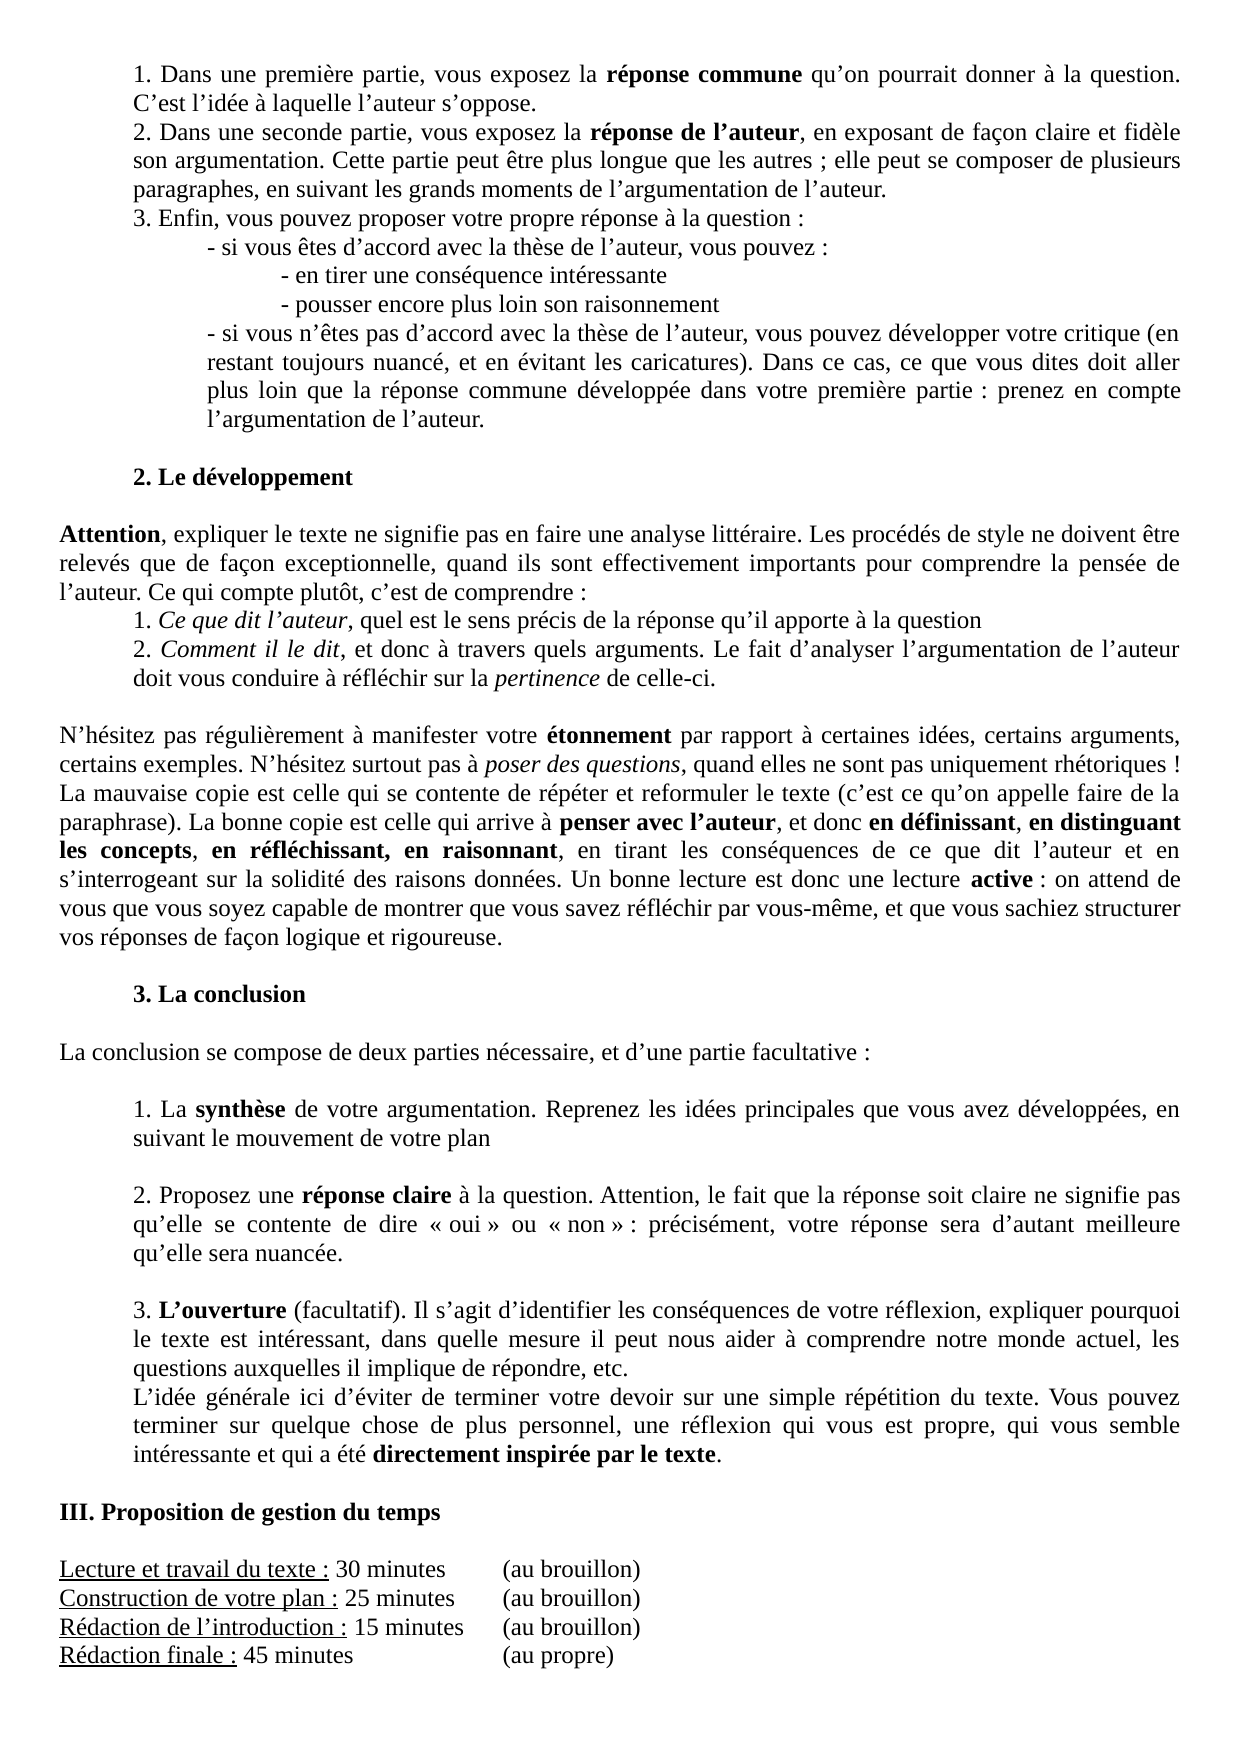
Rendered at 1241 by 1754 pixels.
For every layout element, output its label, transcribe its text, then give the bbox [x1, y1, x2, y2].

text Construction de votre plan : 25 minutes (au brouillon) [59, 1583, 1181, 1612]
text Rédaction de l’introduction : 15 minutes (au brouillon) [59, 1612, 1181, 1640]
text 2. Le développement [133, 462, 1181, 490]
text - en tirer une conséquence intéressante [281, 260, 1181, 289]
text - si vous êtes d’accord avec la thèse de l’auteur, vous pouvez : [207, 232, 1181, 260]
text Attention, expliquer le texte ne signifie pas en faire une analyse littéraire. Les procédés de style ne doivent être relevés que de façon exceptionnelle, quand ils sont effectivement importants pour comprendre la pensée de l’auteur. Ce qui compte plutôt, c’est de comprendre : [59, 519, 1181, 605]
text 3. L’ouverture (facultatif). Il s’agit d’identifier les conséquences de votre réflexion, expliquer pourquoi le texte est intéressant, dans quelle mesure il peut nous aider à comprendre notre monde actuel, les questions auxquelles il implique de répondre, etc. [133, 1295, 1181, 1382]
text 3. Enfin, vous pouvez proposer votre propre réponse à la question : [133, 203, 1181, 232]
text - pousser encore plus loin son raisonnement [281, 289, 1181, 318]
text 2. Proposez une réponse claire à la question. Attention, le fait que la réponse soit claire ne signifie pas qu’elle se contente de dire « oui » ou « non » : précisément, votre réponse sera d’autant meilleure qu’elle sera nuancée. [133, 1180, 1181, 1267]
text Rédaction finale : 45 minutes (au propre) [59, 1640, 1181, 1669]
text III. Proposition de gestion du temps [59, 1497, 1181, 1525]
text 3. La conclusion [59, 979, 1181, 1008]
text Lecture et travail du texte : 30 minutes (au brouillon) [59, 1554, 1181, 1583]
text 1. La synthèse de votre argumentation. Reprenez les idées principales que vous avez développées, en suivant le mouvement de votre plan [133, 1094, 1181, 1152]
text N’hésitez pas régulièrement à manifester votre étonnement par rapport à certaines idées, certains arguments, certains exemples. N’hésitez surtout pas à poser des questions, quand elles ne sont pas uniquement rhétoriques ! La mauvaise copie est celle qui se contente de répéter et reformuler le texte (c’est ce qu’on appelle faire de la paraphrase). La bonne copie est celle qui arrive à penser avec l’auteur, et donc en définissant, en distinguant les concepts, en réfléchissant, en raisonnant, en tirant les conséquences de ce que dit l’auteur et en s’interrogeant sur la solidité des raisons données. Un bonne lecture est donc une lecture active : on attend de vous que vous soyez capable de montrer que vous savez réfléchir par vous-même, et que vous sachiez structurer vos réponses de façon logique et rigoureuse. [59, 720, 1181, 950]
text 2. Dans une seconde partie, vous exposez la réponse de l’auteur, en exposant de façon claire et fidèle son argumentation. Cette partie peut être plus longue que les autres ; elle peut se composer de plusieurs paragraphes, en suivant les grands moments de l’argumentation de l’auteur. [133, 117, 1181, 203]
text - si vous n’êtes pas d’accord avec la thèse de l’auteur, vous pouvez développer votre critique (en restant toujours nuancé, et en évitant les caricatures). Dans ce cas, ce que vous dites doit aller plus loin que la réponse commune développée dans votre première partie : prenez en compte l’argumentation de l’auteur. [207, 318, 1181, 433]
text 1. Dans une première partie, vous exposez la réponse commune qu’on pourrait donner à la question. C’est l’idée à laquelle l’auteur s’oppose. [133, 59, 1181, 117]
text La conclusion se compose de deux parties nécessaire, et d’une partie facultative : [59, 1037, 1181, 1065]
text 1. Ce que dit l’auteur, quel est le sens précis de la réponse qu’il apporte à la question [133, 605, 1181, 634]
text L’idée générale ici d’éviter de terminer votre devoir sur une simple répétition du texte. Vous pouvez terminer sur quelque chose de plus personnel, une réflexion qui vous est propre, qui vous semble intéressante et qui a été directement inspirée par le texte. [133, 1382, 1181, 1468]
text 2. Comment il le dit, et donc à travers quels arguments. Le fait d’analyser l’argumentation de l’auteur doit vous conduire à réfléchir sur la pertinence de celle-ci. [133, 634, 1181, 692]
